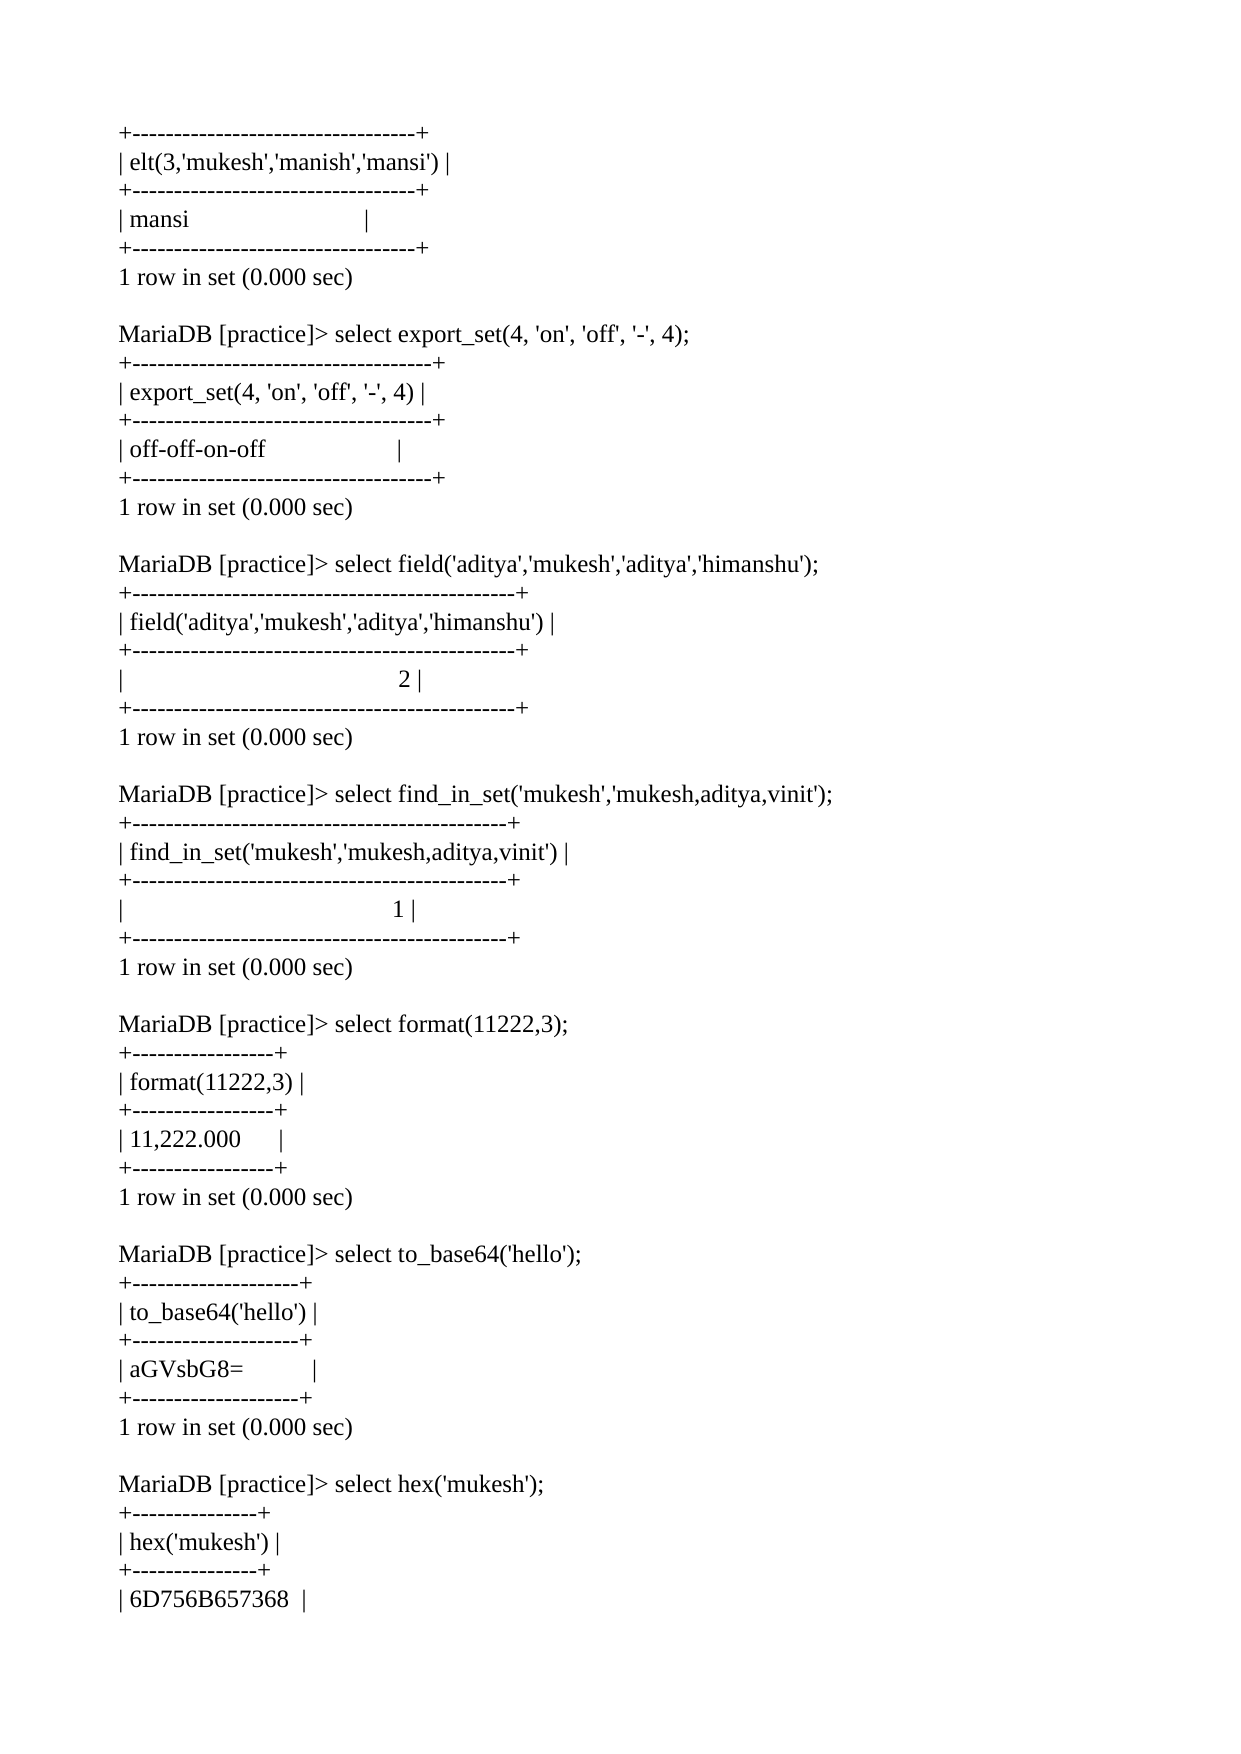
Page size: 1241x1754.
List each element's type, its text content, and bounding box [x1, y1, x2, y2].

text +----------------------------------------------+ [118, 578, 1122, 607]
text | export_set(4, 'on', 'off', '-', 4) | [118, 377, 1122, 406]
text | mansi | [118, 204, 1122, 233]
text | hex('mukesh') | [118, 1527, 1122, 1556]
text +----------------------------------------------+ [118, 636, 1122, 664]
text | to_base64('hello') | [118, 1297, 1122, 1326]
text | 6D756B657368 | [118, 1584, 1122, 1613]
text | format(11222,3) | [118, 1067, 1122, 1096]
text +-----------------+ [118, 1153, 1122, 1182]
text | 2 | [118, 664, 1122, 693]
text | elt(3,'mukesh','manish','mansi') | [118, 147, 1122, 176]
text | 1 | [118, 894, 1122, 923]
text +----------------------------------+ [118, 118, 1122, 147]
text MariaDB [practice]> select format(11222,3); [118, 1009, 1122, 1038]
text +---------------------------------------------+ [118, 923, 1122, 952]
text MariaDB [practice]> select find_in_set('mukesh','mukesh,aditya,vinit'); [118, 779, 1122, 808]
text +--------------------+ [118, 1383, 1122, 1412]
text 1 row in set (0.000 sec) [118, 1182, 1122, 1211]
text +--------------------+ [118, 1268, 1122, 1297]
text 1 row in set (0.000 sec) [118, 492, 1122, 521]
text | off-off-on-off | [118, 434, 1122, 463]
text MariaDB [practice]> select field('aditya','mukesh','aditya','himanshu'); [118, 549, 1122, 578]
text +----------------------------------+ [118, 176, 1122, 204]
text +------------------------------------+ [118, 406, 1122, 434]
text 1 row in set (0.000 sec) [118, 1412, 1122, 1441]
text +---------------------------------------------+ [118, 808, 1122, 837]
text +------------------------------------+ [118, 463, 1122, 492]
text +-----------------+ [118, 1038, 1122, 1067]
text +---------------------------------------------+ [118, 866, 1122, 894]
text +----------------------------------+ [118, 233, 1122, 262]
text 1 row in set (0.000 sec) [118, 722, 1122, 751]
text MariaDB [practice]> select to_base64('hello'); [118, 1239, 1122, 1268]
text +-----------------+ [118, 1096, 1122, 1124]
text +---------------+ [118, 1498, 1122, 1527]
text 1 row in set (0.000 sec) [118, 262, 1122, 291]
text | 11,222.000 | [118, 1124, 1122, 1153]
text | find_in_set('mukesh','mukesh,aditya,vinit') | [118, 837, 1122, 866]
text +---------------+ [118, 1556, 1122, 1584]
text | aGVsbG8= | [118, 1354, 1122, 1383]
text MariaDB [practice]> select hex('mukesh'); [118, 1469, 1122, 1498]
text +----------------------------------------------+ [118, 693, 1122, 722]
text +--------------------+ [118, 1326, 1122, 1354]
text MariaDB [practice]> select export_set(4, 'on', 'off', '-', 4); [118, 319, 1122, 348]
text | field('aditya','mukesh','aditya','himanshu') | [118, 607, 1122, 636]
text 1 row in set (0.000 sec) [118, 952, 1122, 981]
text +------------------------------------+ [118, 348, 1122, 377]
